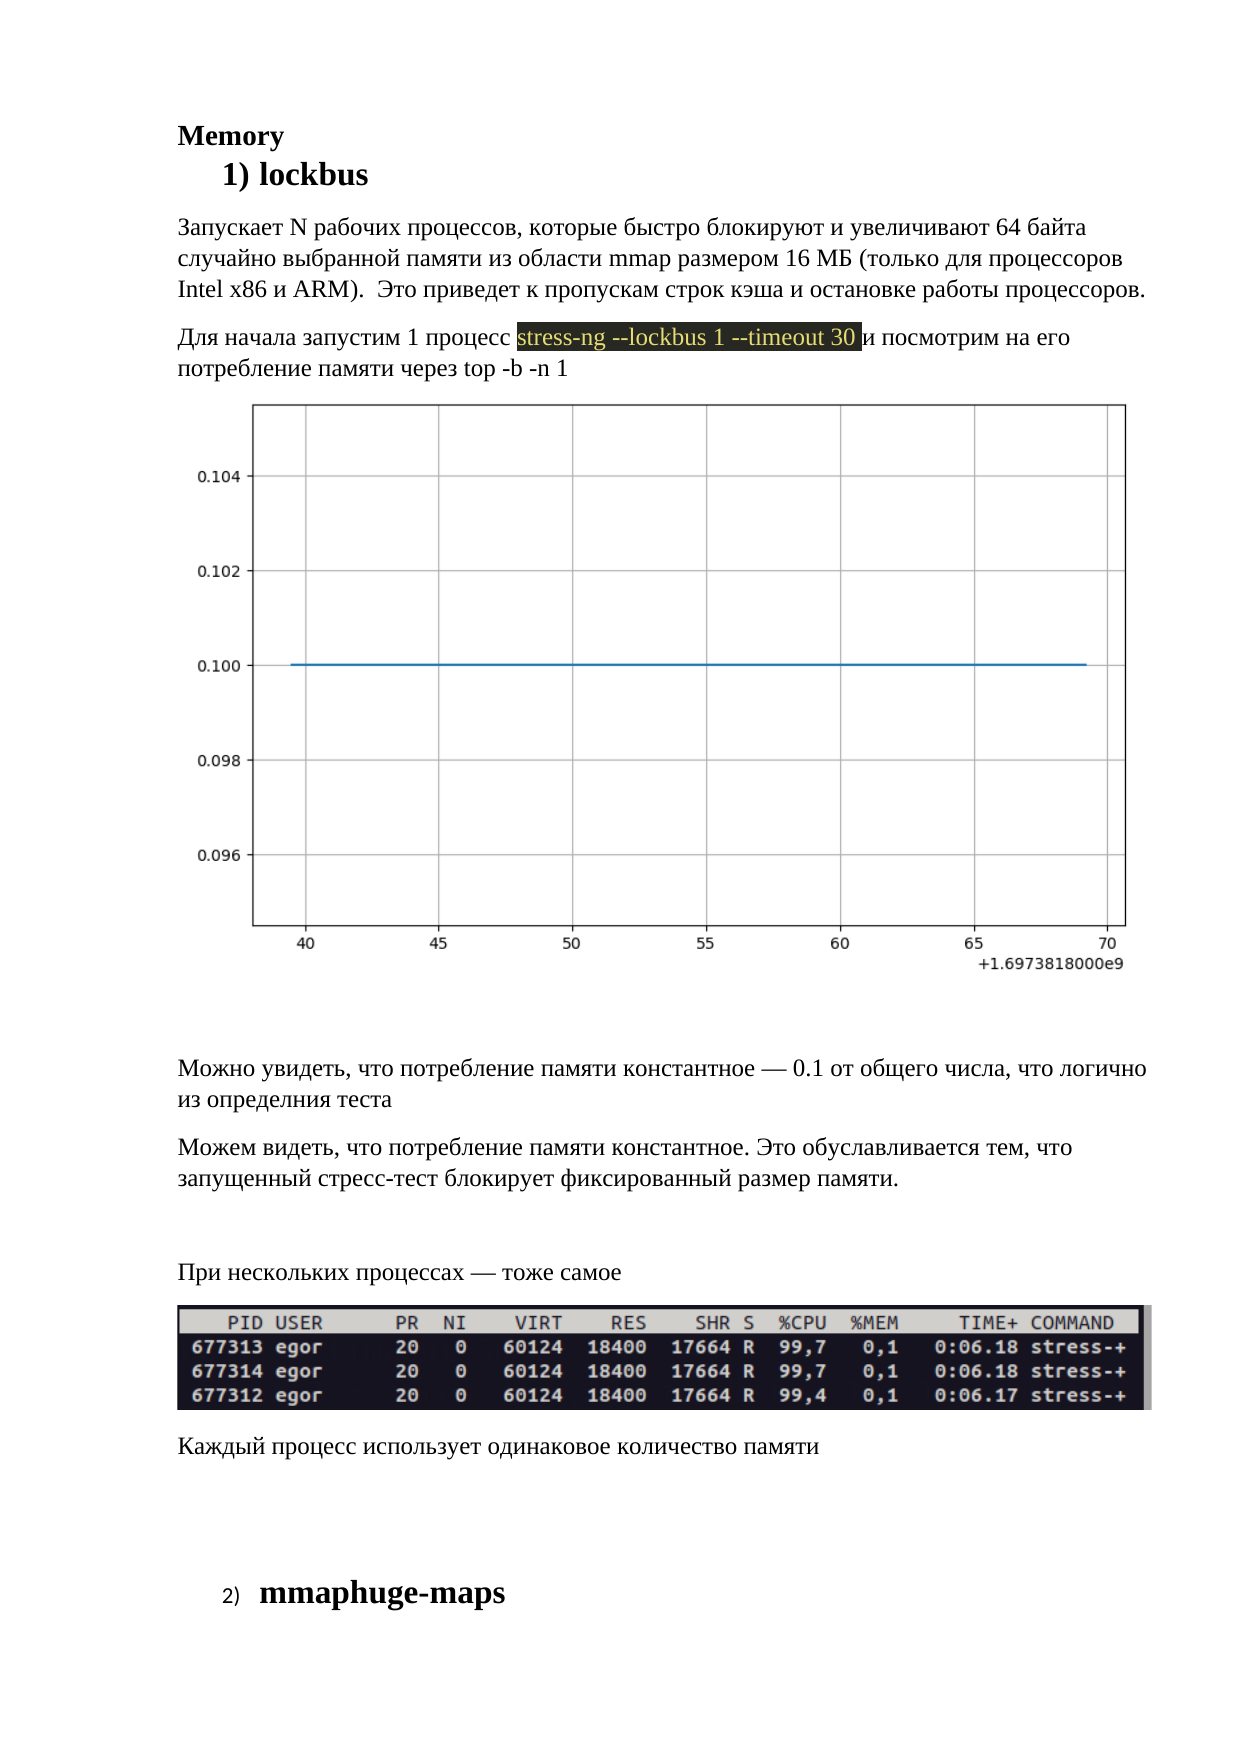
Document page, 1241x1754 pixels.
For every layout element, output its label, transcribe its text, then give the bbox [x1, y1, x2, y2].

list lockbus [222, 154, 1152, 193]
picture [177, 400, 1152, 985]
list mmaphuge-maps [222, 1573, 1152, 1611]
text При нескольких процессах — тоже самое [177, 1257, 1152, 1286]
text Для начала запустим 1 процесс stress-ng --lockbus 1 --timeout 30 и посмотрим на его потребление памяти через top -b -n 1 [177, 322, 1152, 382]
text Каждый процесс использует одинаковое количество памяти [177, 1410, 1152, 1460]
text Можно увидеть, что потребление памяти константное — 0.1 от общего числа, что логично из определния теста [177, 1053, 1152, 1113]
picture [177, 1305, 1152, 1410]
text Можем видеть, что потребление памяти константное. Это обуславливается тем, что запущенный стресс-тест блокирует фиксированный размер памяти. [177, 1132, 1152, 1191]
text Запускает N рабочих процессов, которые быстро блокируют и увеличивают 64 байта случайно выбранной памяти из области mmap размером 16 МБ (только для процессоров Intel x86 и ARM). Это приведет к пропускам строк кэша и остановке работы процессоров. [177, 212, 1152, 303]
subtitle Memory [177, 118, 1152, 152]
